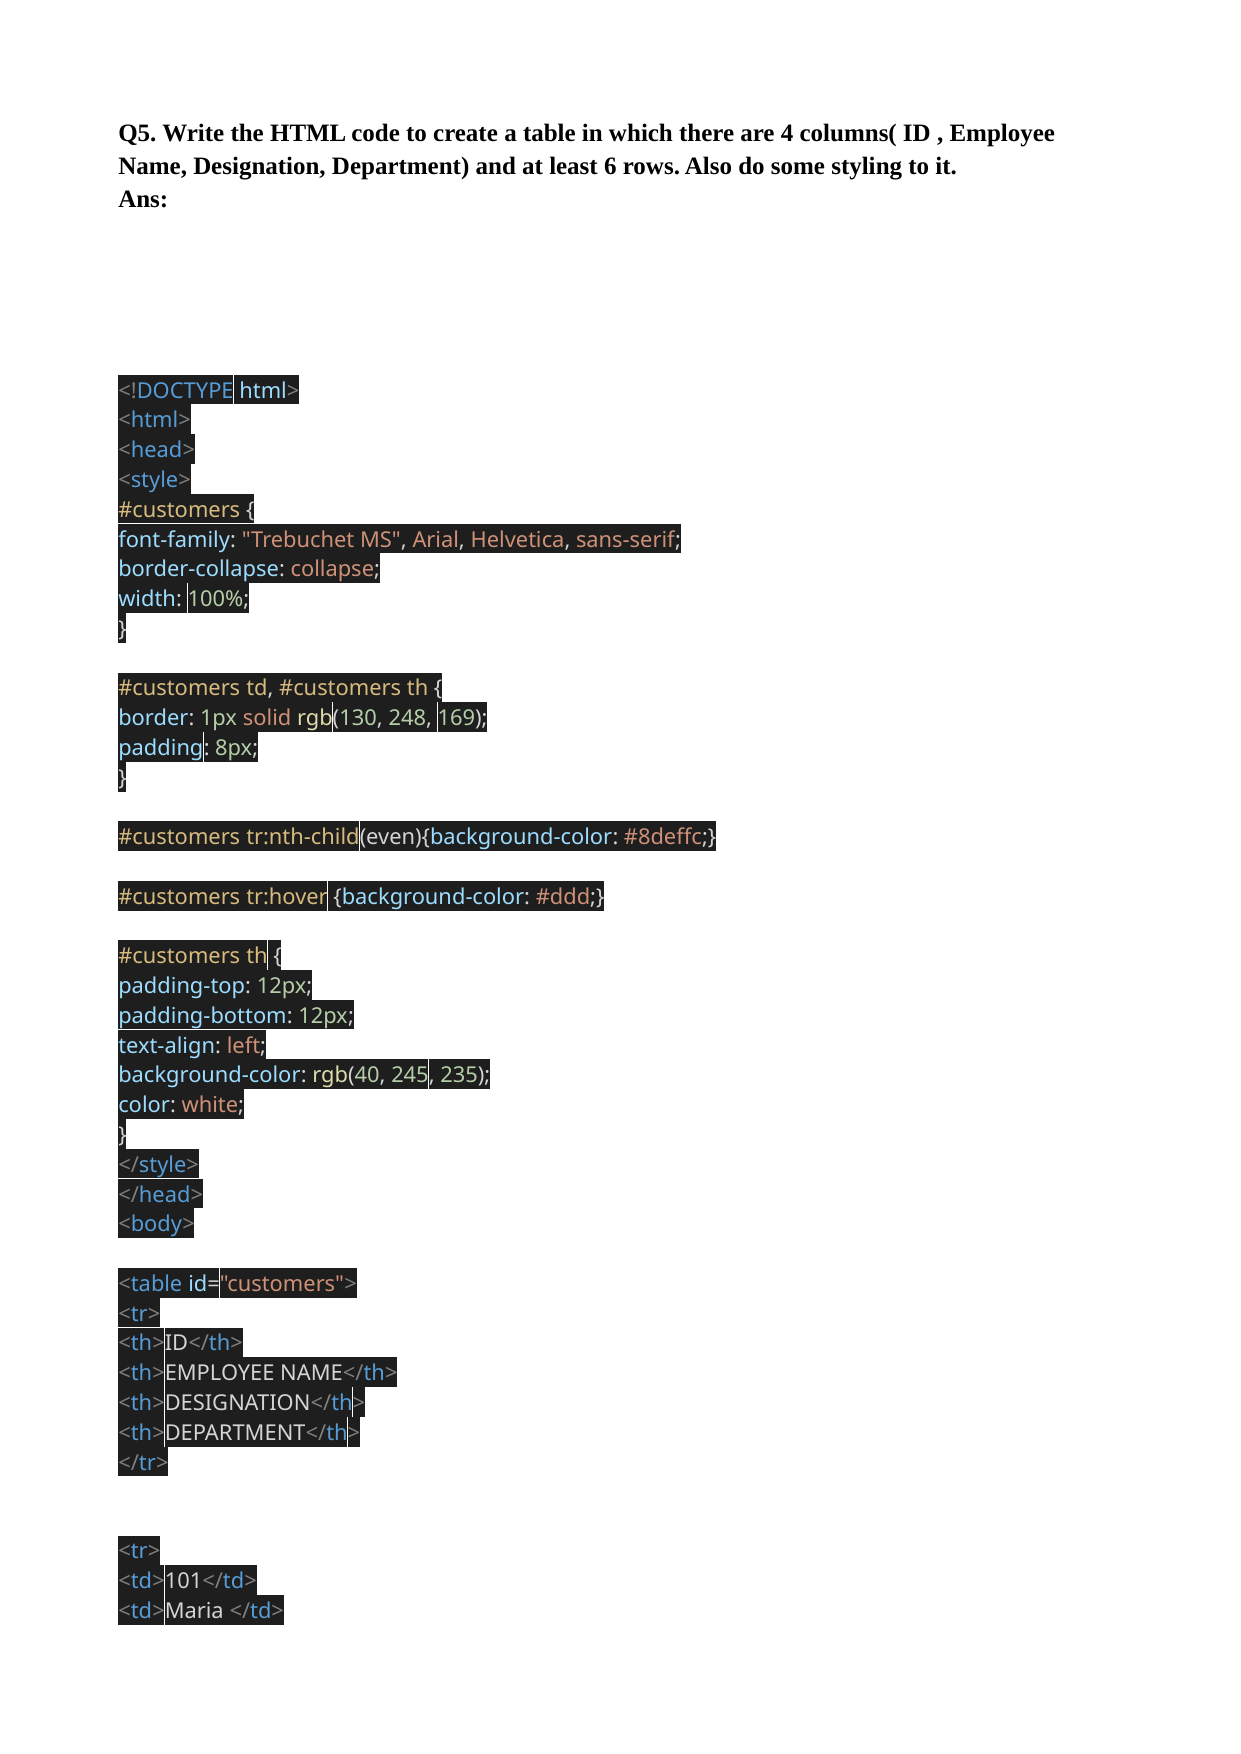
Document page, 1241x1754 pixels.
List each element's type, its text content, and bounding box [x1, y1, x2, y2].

text #customers { [118, 494, 1122, 523]
text <tr> [118, 1536, 1122, 1565]
text } [118, 1119, 1122, 1149]
text #customers th { [118, 940, 1122, 970]
text font-family: "Trebuchet MS", Arial, Helvetica, sans-serif; [118, 523, 1122, 553]
text <td>Maria </td> [118, 1595, 1122, 1625]
text padding-top: 12px; [118, 970, 1122, 1000]
text width: 100%; [118, 583, 1122, 613]
text <!DOCTYPE html> [118, 374, 1122, 404]
text <style> [118, 464, 1122, 494]
text <th>EMPLOYEE NAME</th> [118, 1357, 1122, 1387]
text <tr> [118, 1298, 1122, 1327]
text <html> [118, 404, 1122, 434]
text } [118, 613, 1122, 643]
text #customers tr:nth-child(even){background-color: #8deffc;} [118, 821, 1122, 851]
text } [118, 762, 1122, 792]
text padding-bottom: 12px; [118, 1000, 1122, 1029]
text #customers tr:hover {background-color: #ddd;} [118, 881, 1122, 911]
text <th>ID</th> [118, 1327, 1122, 1357]
text <body> [118, 1208, 1122, 1238]
text border-collapse: collapse; [118, 553, 1122, 583]
text text-align: left; [118, 1029, 1122, 1059]
text Q5. Write the HTML code to create a table in which there are 4 columns( ID , Employee Name, Designation, Department) and at least 6 rows. Also do some styling to it. Ans: [118, 118, 1122, 213]
text </tr> [118, 1447, 1122, 1476]
text <th>DEPARTMENT</th> [118, 1417, 1122, 1447]
text </style> [118, 1149, 1122, 1178]
text <td>101</td> [118, 1565, 1122, 1595]
text <table id="customers"> [118, 1268, 1122, 1298]
text color: white; [118, 1089, 1122, 1119]
text background-color: rgb(40, 245, 235); [118, 1059, 1122, 1089]
text <th>DESIGNATION</th> [118, 1387, 1122, 1417]
text </head> [118, 1178, 1122, 1208]
text <head> [118, 434, 1122, 464]
text border: 1px solid rgb(130, 248, 169); [118, 702, 1122, 732]
text #customers td, #customers th { [118, 672, 1122, 702]
text padding: 8px; [118, 732, 1122, 762]
